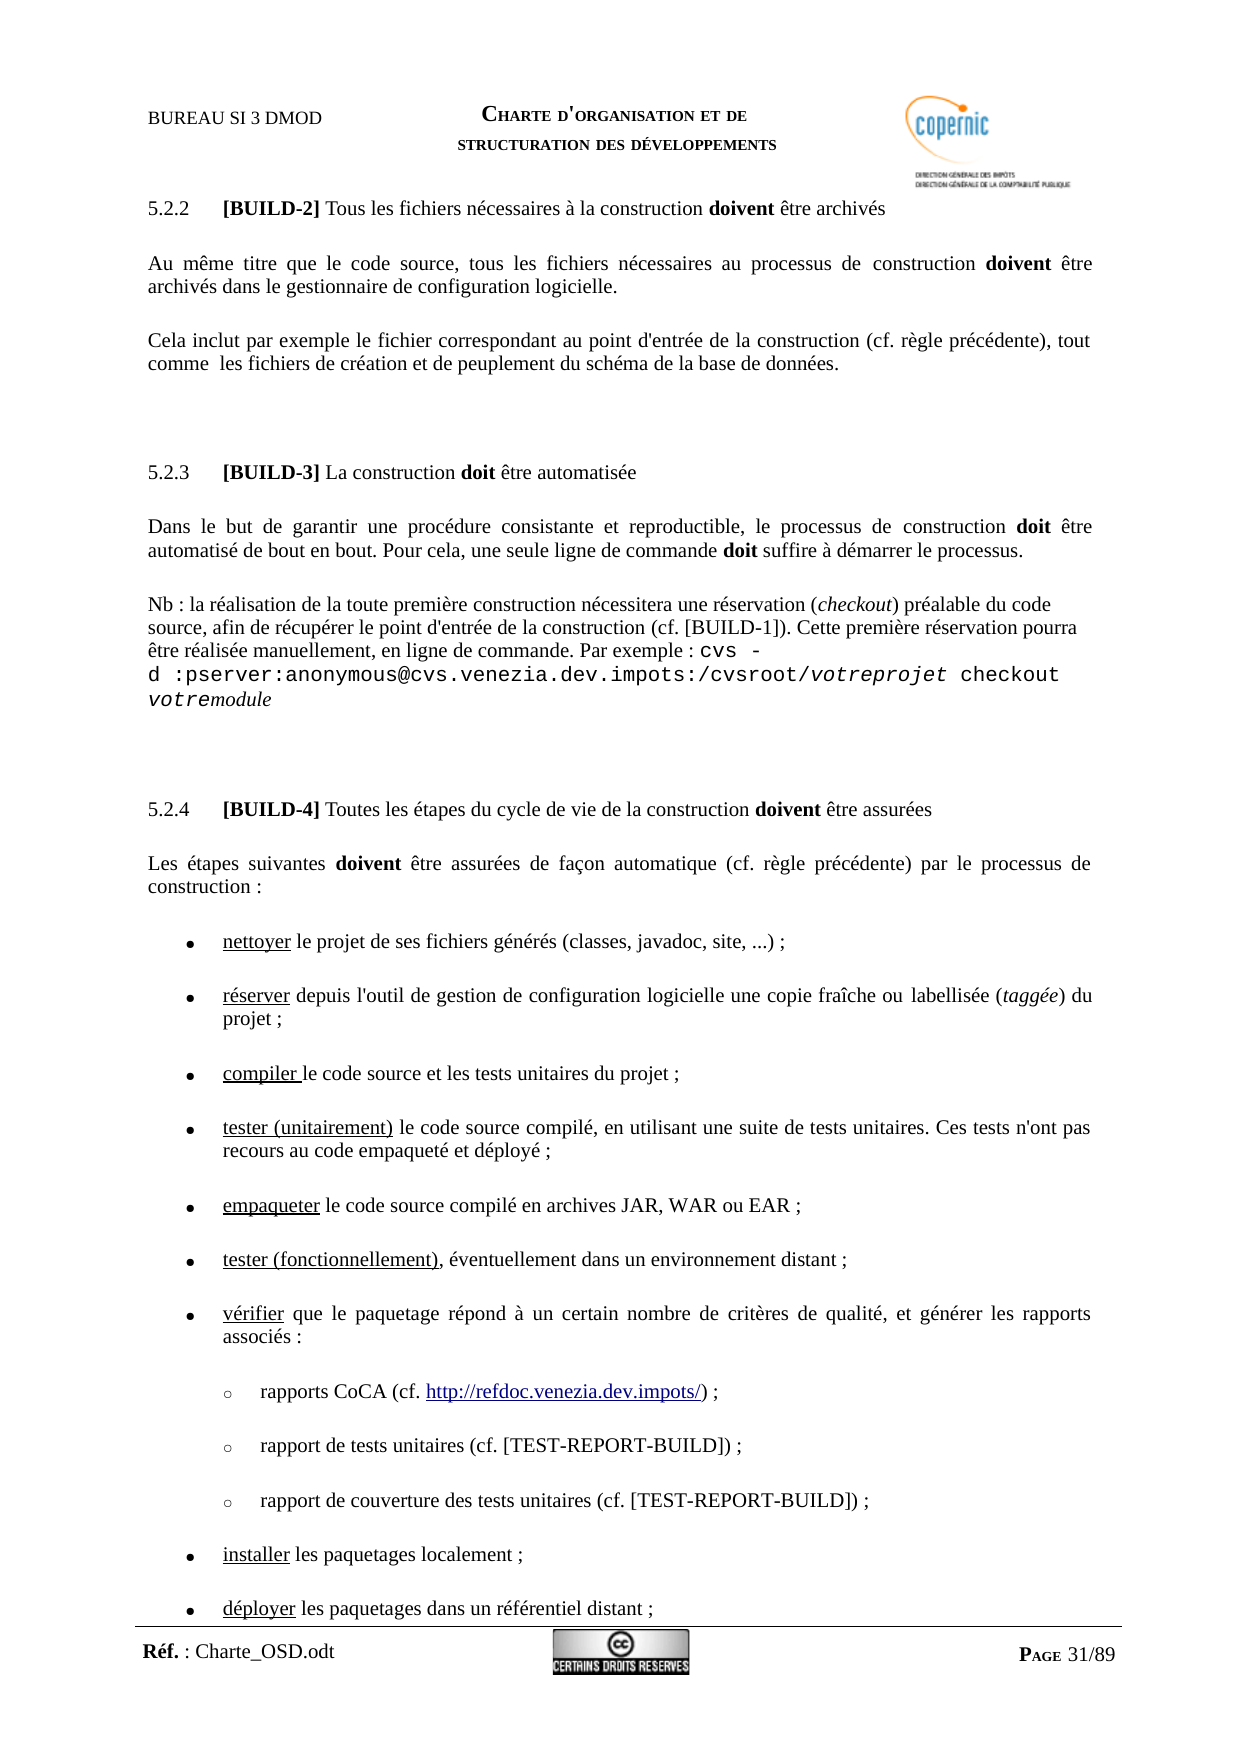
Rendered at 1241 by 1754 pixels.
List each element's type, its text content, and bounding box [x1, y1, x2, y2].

picture [552, 1629, 690, 1675]
text Cela inclut par exemple le fichier correspondant au point d'entrée de la construction (cf. règle précédente), tout comme les fichiers de création et de peuplement du schéma de la base de données. [148, 329, 1092, 375]
subtitle [BUILD-3] La construction doit être automatisée [148, 461, 1092, 484]
list rapport de couverture des tests unitaires (cf. [TEST-REPORT-BUILD]) ; [223, 1488, 1092, 1512]
list réserver depuis l'outil de gestion de configuration logicielle une copie fraîche ou labellisée (taggée) du projet ; [185, 984, 1092, 1030]
text Les étapes suivantes doivent être assurées de façon automatique (cf. règle précédente) par le processus de construction : [148, 852, 1092, 898]
list installer les paquetages localement ; [185, 1543, 1092, 1566]
list nettoyer le projet de ses fichiers générés (classes, javadoc, site, ...) ; [185, 930, 1092, 953]
list vérifier que le paquetage répond à un certain nombre de critères de qualité, et générer les rapports associés : [185, 1302, 1092, 1348]
text Au même titre que le code source, tous les fichiers nécessaires au processus de construction doivent être archivés dans le gestionnaire de configuration logicielle. [148, 252, 1092, 298]
list rapport de tests unitaires (cf. [TEST-REPORT-BUILD]) ; [223, 1434, 1092, 1457]
subtitle [BUILD-4] Toutes les étapes du cycle de vie de la construction doivent être assurées [148, 798, 1092, 821]
list déployer les paquetages dans un référentiel distant ; [185, 1597, 1092, 1620]
picture [890, 84, 1087, 198]
list compiler le code source et les tests unitaires du projet ; [185, 1062, 1092, 1085]
text Dans le but de garantir une procédure consistante et reproductible, le processus de construction doit être automatisé de bout en bout. Pour cela, une seule ligne de commande doit suffire à démarrer le processus. [148, 515, 1092, 562]
list empaqueter le code source compilé en archives JAR, WAR ou EAR ; [185, 1193, 1092, 1217]
subtitle [BUILD-2] Tous les fichiers nécessaires à la construction doivent être archivés [148, 197, 1092, 220]
list tester (unitairement) le code source compilé, en utilisant une suite de tests unitaires. Ces tests n'ont pas recours au code empaqueté et déployé ; [185, 1116, 1092, 1162]
list tester (fonctionnellement), éventuellement dans un environnement distant ; [185, 1248, 1092, 1271]
list rapports CoCA (cf. http://refdoc.venezia.dev.impots/) ; [223, 1380, 1092, 1403]
text Nb : la réalisation de la toute première construction nécessitera une réservation (checkout) préalable du code source, afin de récupérer le point d'entrée de la construction (cf. [BUILD-1]). Cette première réservation pourra être réalisée manuellement, en ligne de commande. Par exemple : cvs -d :pserver:anonymous@cvs.venezia.dev.impots:/cvsroot/votreprojet checkout votremodule [148, 593, 1092, 712]
